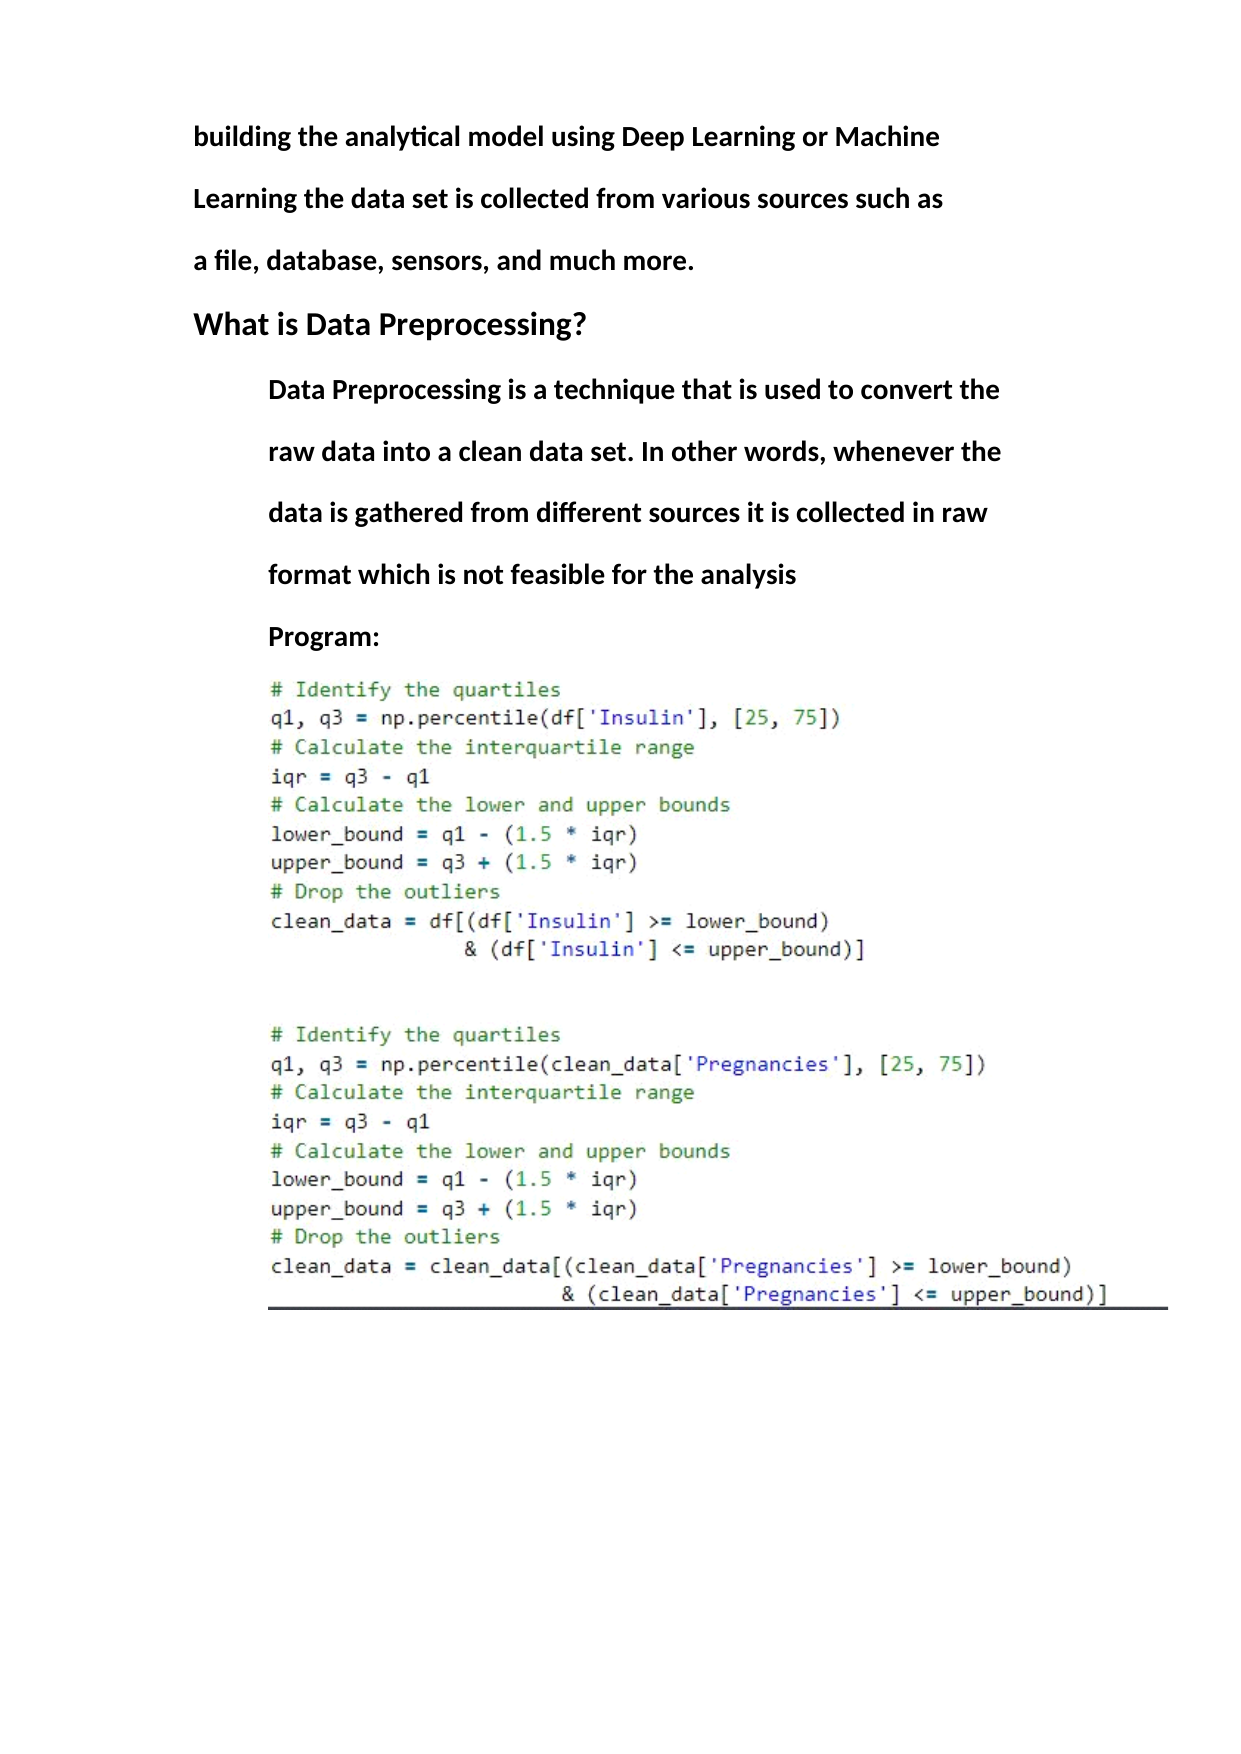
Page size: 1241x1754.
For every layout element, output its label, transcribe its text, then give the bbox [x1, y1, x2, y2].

text Data Preprocessing is a technique that is used to convert the [268, 371, 1122, 407]
text What is Data Preprocessing? [193, 303, 1122, 344]
text Learning the data set is collected from various sources such as [193, 180, 1122, 216]
text Program: [268, 618, 1122, 654]
text data is gathered from different sources it is collected in raw [268, 494, 1122, 530]
text format which is not feasible for the analysis [268, 556, 1122, 592]
text building the analytical model using Deep Learning or Machine [193, 118, 1122, 154]
text raw data into a clean data set. In other words, whenever the [268, 433, 1122, 468]
text a file, database, sensors, and much more. [193, 242, 1122, 277]
